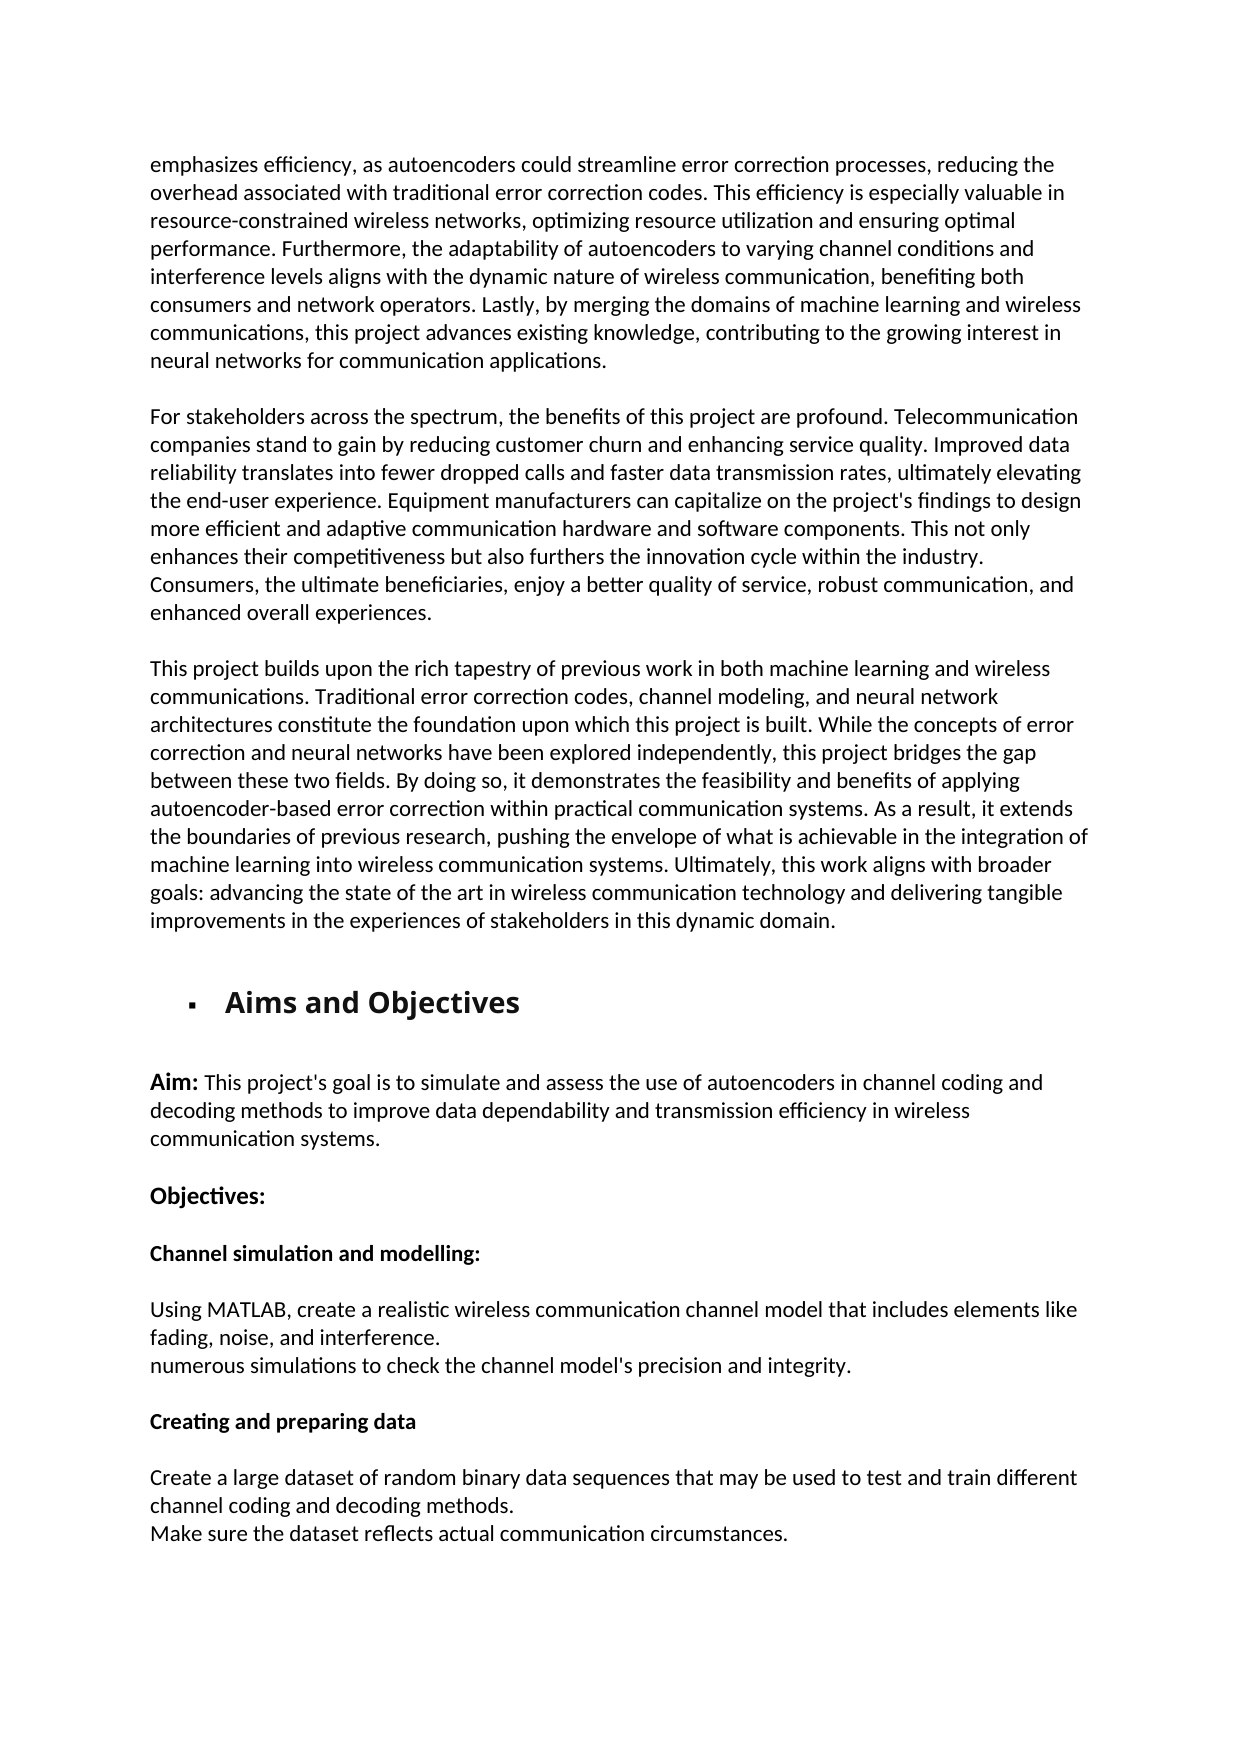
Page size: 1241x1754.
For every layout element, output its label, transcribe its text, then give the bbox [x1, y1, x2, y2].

text Create a large dataset of random binary data sequences that may be used to test and train different channel coding and decoding methods. [150, 1463, 1090, 1519]
text Aim: This project's goal is to simulate and assess the use of autoencoders in channel coding and decoding methods to improve data dependability and transmission efficiency in wireless communication systems. [150, 1066, 1090, 1152]
text Objectives: [150, 1180, 1090, 1211]
text This project builds upon the rich tapestry of previous work in both machine learning and wireless communications. Traditional error correction codes, channel modeling, and neural network architectures constitute the foundation upon which this project is built. While the concepts of error correction and neural networks have been explored independently, this project bridges the gap between these two fields. By doing so, it demonstrates the feasibility and benefits of applying autoencoder-based error correction within practical communication systems. As a result, it extends the boundaries of previous research, pushing the envelope of what is achievable in the integration of machine learning into wireless communication systems. Ultimately, this work aligns with broader goals: advancing the state of the art in wireless communication technology and delivering tangible improvements in the experiences of stakeholders in this dynamic domain. [150, 654, 1090, 934]
text Channel simulation and modelling: [150, 1239, 1090, 1267]
text Using MATLAB, create a realistic wireless communication channel model that includes elements like fading, noise, and interference. [150, 1295, 1090, 1351]
text Creating and preparing data [150, 1407, 1090, 1435]
text emphasizes efficiency, as autoencoders could streamline error correction processes, reducing the overhead associated with traditional error correction codes. This efficiency is especially valuable in resource-constrained wireless networks, optimizing resource utilization and ensuring optimal performance. Furthermore, the adaptability of autoencoders to varying channel conditions and interference levels aligns with the dynamic nature of wireless communication, benefiting both consumers and network operators. Lastly, by merging the domains of machine learning and wireless communications, this project advances existing knowledge, contributing to the growing interest in neural networks for communication applications. [150, 150, 1090, 374]
text numerous simulations to check the channel model's precision and integrity. [150, 1351, 1090, 1379]
list Aims and Objectives [187, 978, 1090, 1022]
text For stakeholders across the spectrum, the benefits of this project are profound. Telecommunication companies stand to gain by reducing customer churn and enhancing service quality. Improved data reliability translates into fewer dropped calls and faster data transmission rates, ultimately elevating the end-user experience. Equipment manufacturers can capitalize on the project's findings to design more efficient and adaptive communication hardware and software components. This not only enhances their competitiveness but also furthers the innovation cycle within the industry. Consumers, the ultimate beneficiaries, enjoy a better quality of service, robust communication, and enhanced overall experiences. [150, 402, 1090, 626]
text Make sure the dataset reflects actual communication circumstances. [150, 1519, 1090, 1547]
